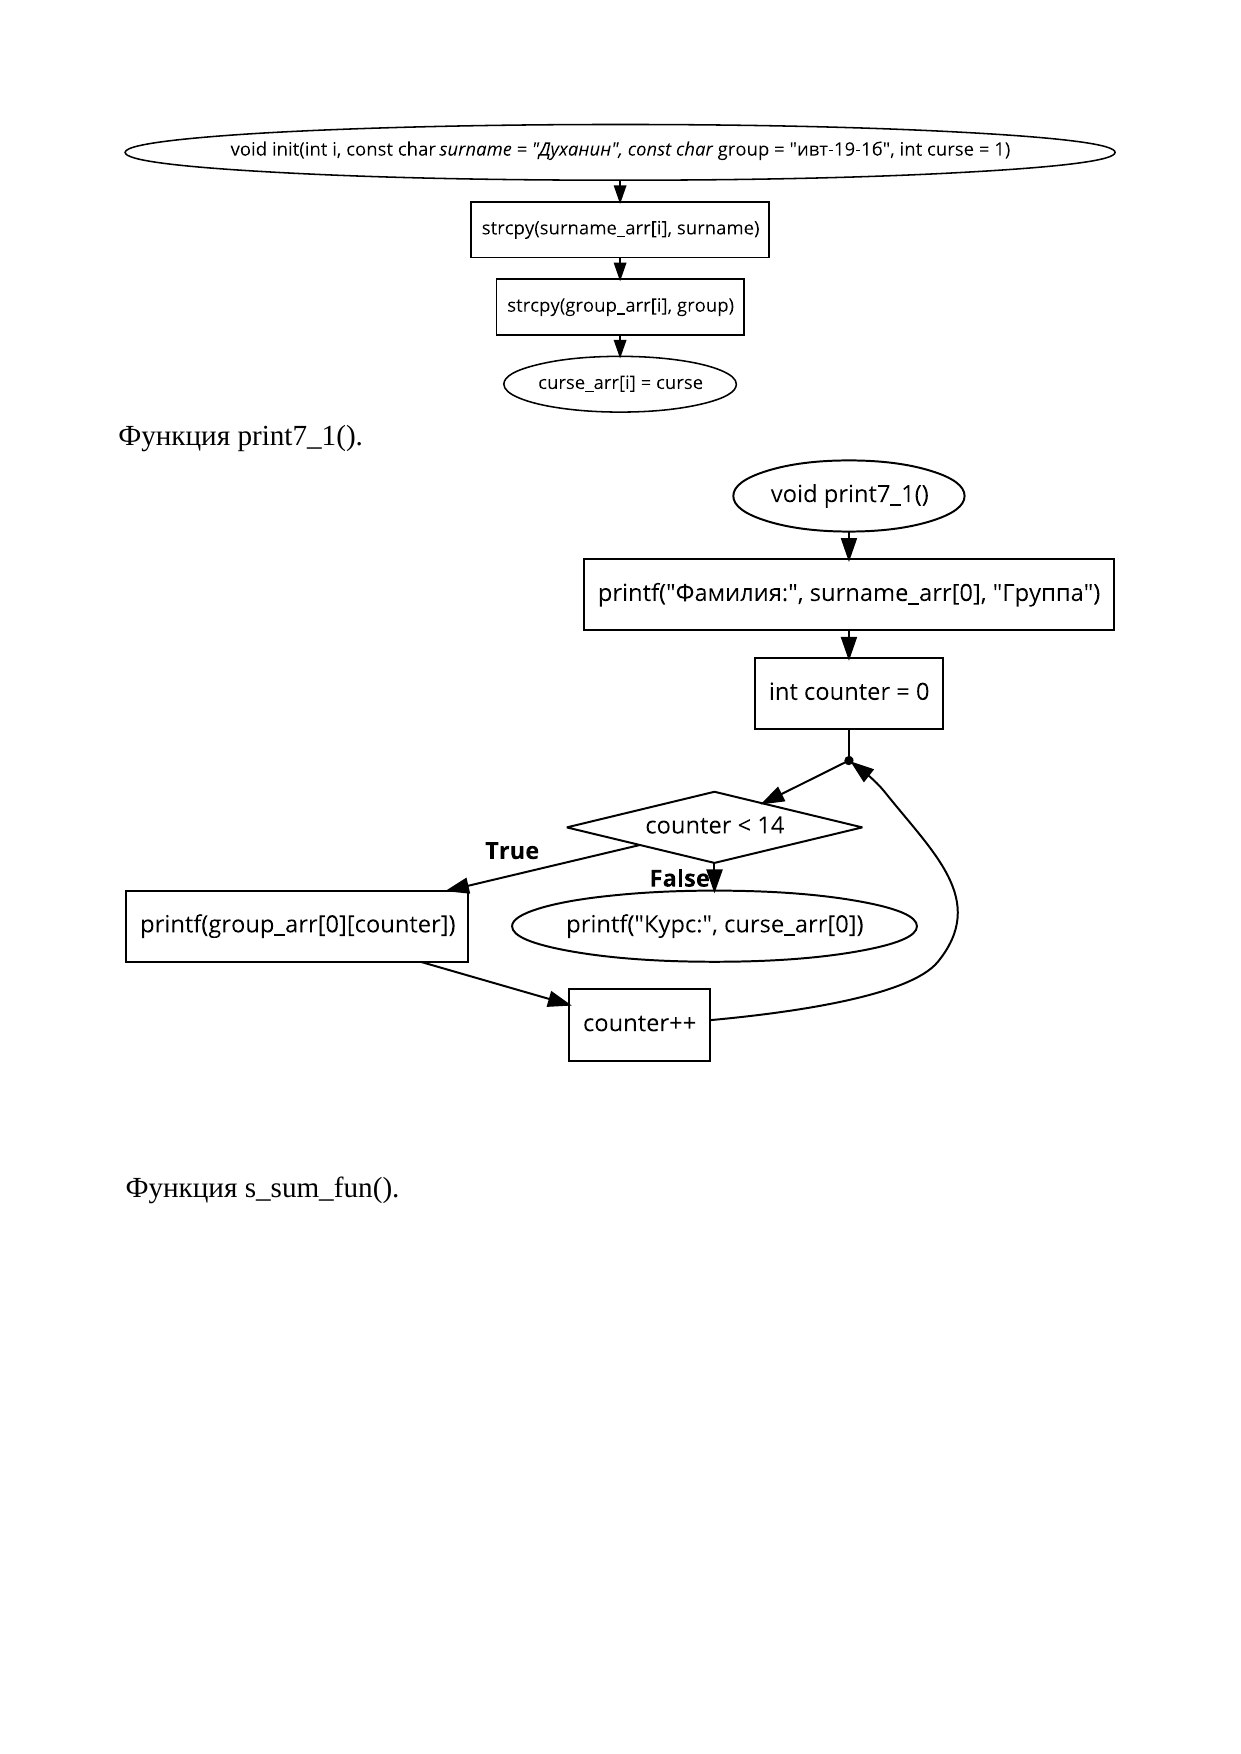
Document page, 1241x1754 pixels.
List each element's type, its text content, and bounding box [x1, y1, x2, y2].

text Функция print7_1(). [118, 118, 1122, 452]
text Функция s_sum_fun(). [118, 1170, 1122, 1203]
